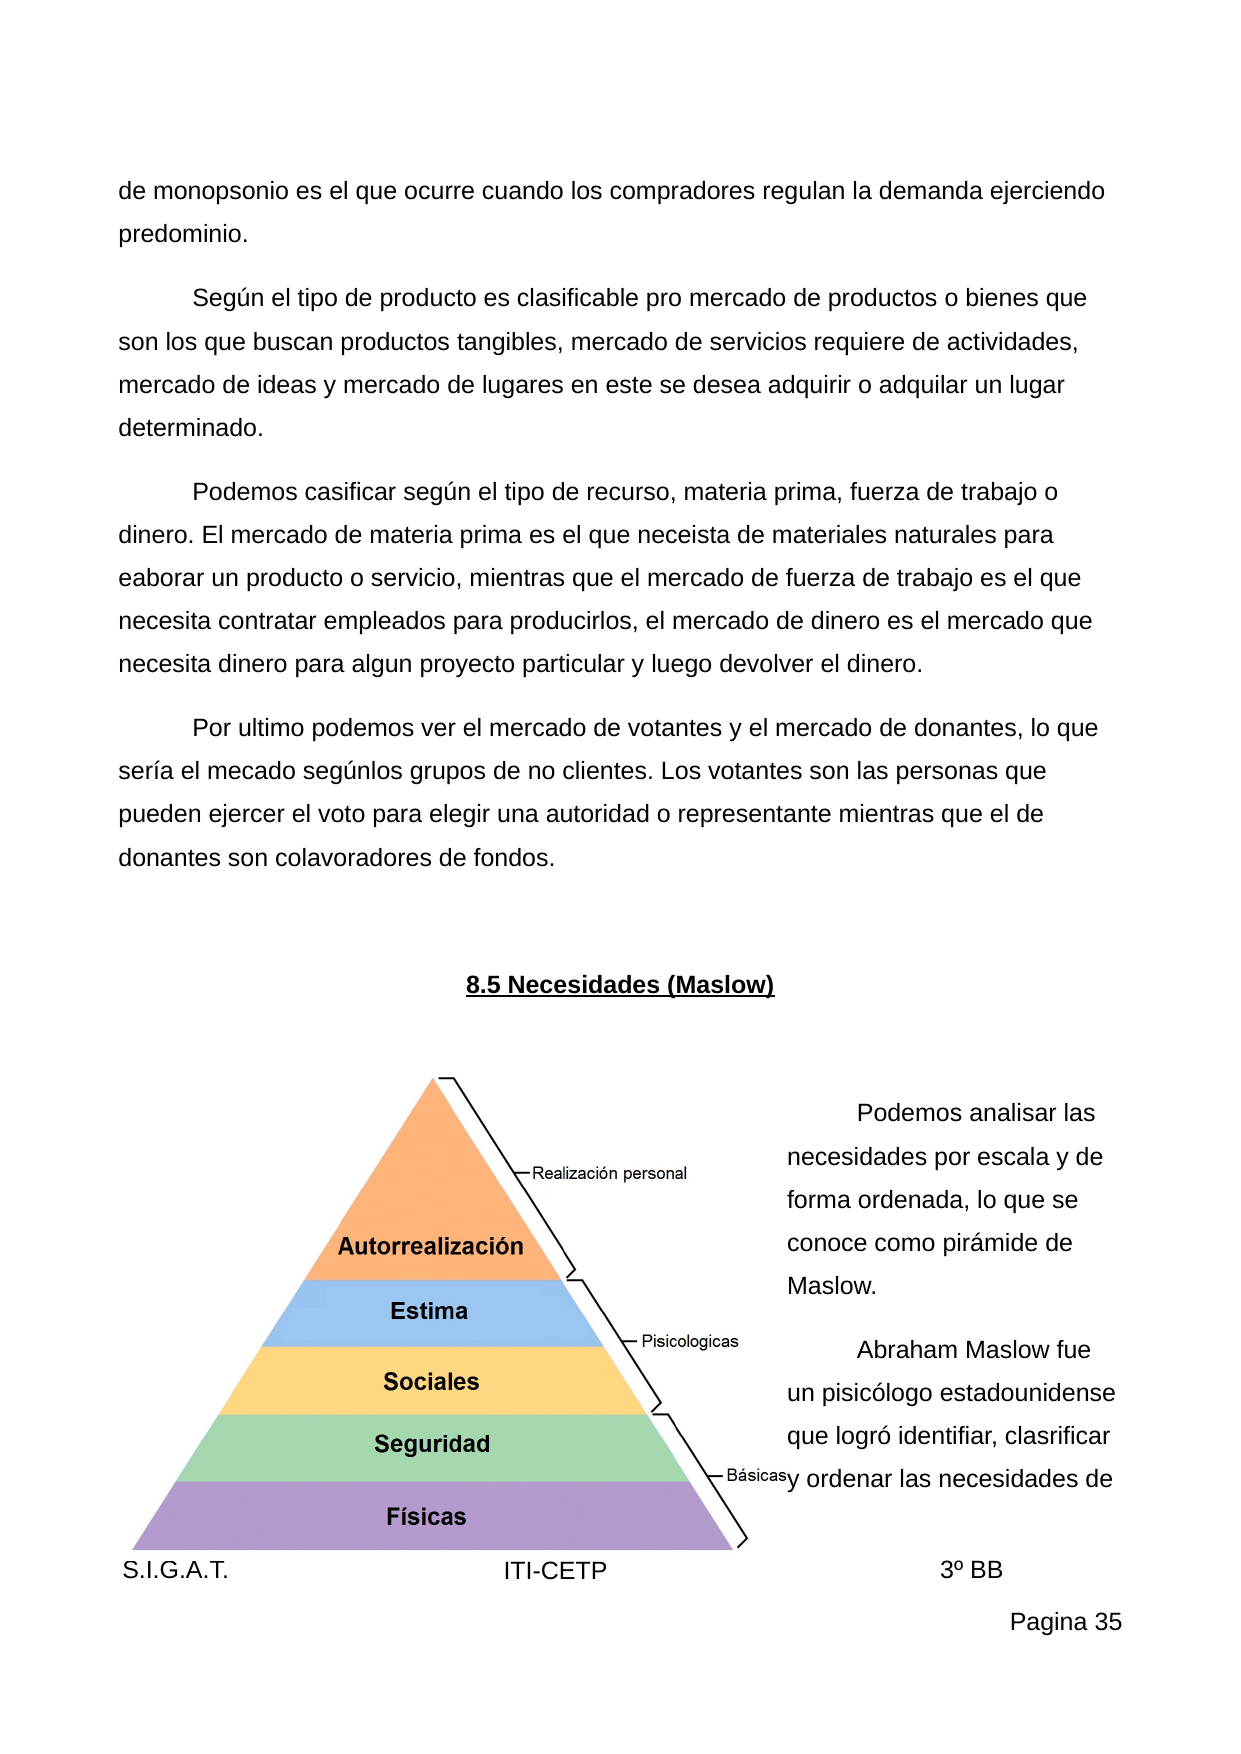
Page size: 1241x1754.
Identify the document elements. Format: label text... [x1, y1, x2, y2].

picture [118, 1063, 787, 1561]
text Abraham Maslow fue un pisicólogo estadounidense que logró identifiar, clasrificar y ordenar las necesidades de [787, 1335, 1122, 1493]
text Podemos casificar según el tipo de recurso, materia prima, fuerza de trabajo o dinero. El mercado de materia prima es el que neceista de materiales naturales para eaborar un producto o servicio, mientras que el mercado de fuerza de trabajo es el que necesita contratar empleados para producirlos, el mercado de dinero es el mercado que necesita dinero para algun proyecto particular y luego devolver el dinero. [118, 477, 1122, 678]
text Podemos analisar las necesidades por escala y de forma ordenada, lo que se conoce como pirámide de Maslow. [787, 1098, 1122, 1300]
text de monopsonio es el que ocurre cuando los compradores regulan la demanda ejerciendo predominio. [118, 176, 1122, 248]
text Por ultimo podemos ver el mercado de votantes y el mercado de donantes, lo que sería el mecado segúnlos grupos de no clientes. Los votantes son las personas que pueden ejercer el voto para elegir una autoridad o representante mientras que el de donantes son colavoradores de fondos. [118, 713, 1122, 871]
text Según el tipo de producto es clasificable pro mercado de productos o bienes que son los que buscan productos tangibles, mercado de servicios requiere de actividades, mercado de ideas y mercado de lugares en este se desea adquirir o adquilar un lugar determinado. [118, 283, 1122, 442]
text 8.5 Necesidades (Maslow) [118, 971, 1122, 999]
